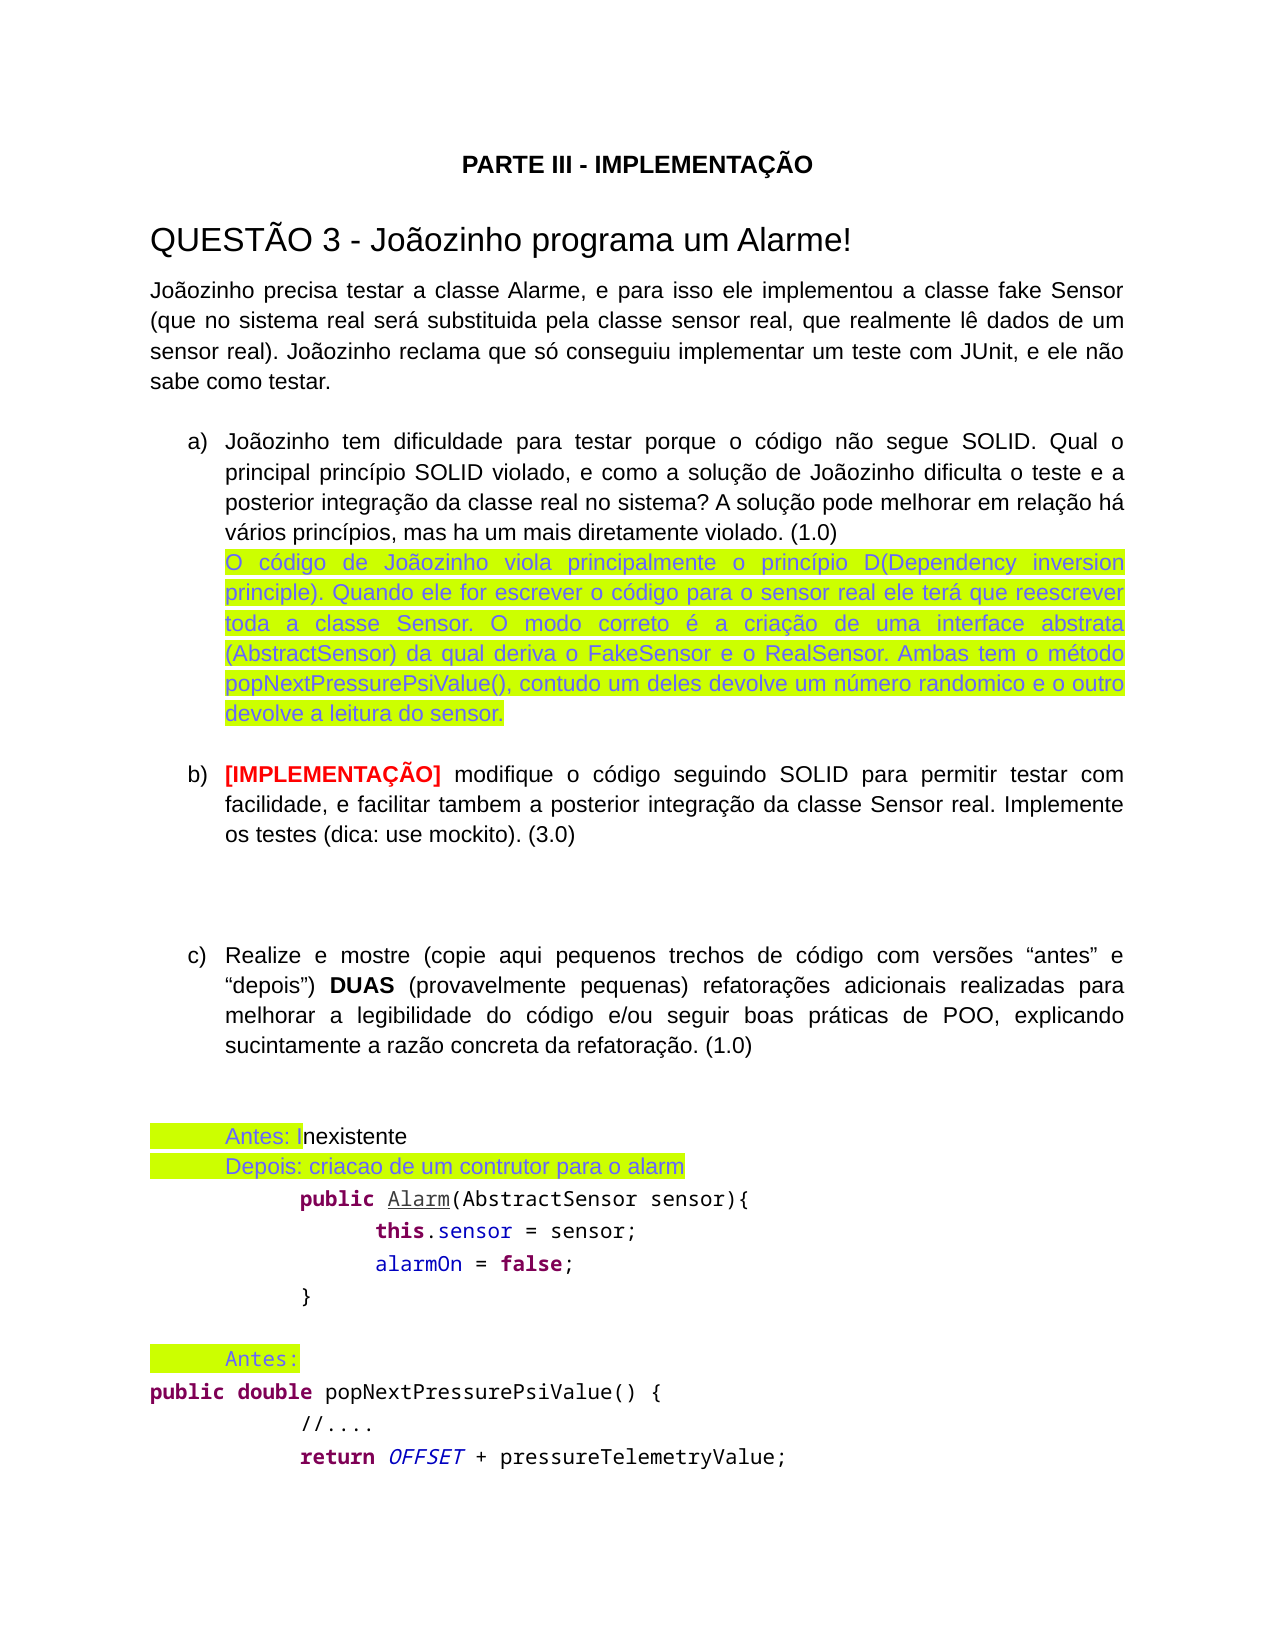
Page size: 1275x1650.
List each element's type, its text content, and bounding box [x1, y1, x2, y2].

text } [150, 1282, 1125, 1310]
text return OFFSET + pressureTelemetryValue; [150, 1442, 1125, 1471]
text alarmOn = false; [150, 1249, 1125, 1277]
text //.... [150, 1409, 1125, 1438]
text Antes: [150, 1344, 1125, 1373]
list O código de Joãozinho viola principalmente o princípio D(Dependency inversion principle). Quando ele for escrever o código para o sensor real ele terá que reescrever toda a classe Sensor. O modo correto é a criação de uma interface abstrata (AbstractSensor) da qual deriva o FakeSensor e o RealSensor. Ambas tem o método popNextPressurePsiValue(), contudo um deles devolve um número randomico e o outro devolve a leitura do sensor. [187, 549, 1125, 726]
text public double popNextPressurePsiValue() { [150, 1377, 1125, 1405]
list Joãozinho tem dificuldade para testar porque o código não segue SOLID. Qual o principal princípio SOLID violado, e como a solução de Joãozinho dificulta o teste e a posterior integração da classe real no sistema? A solução pode melhorar em relação há vários princípios, mas ha um mais diretamente violado. (1.0) [187, 428, 1125, 545]
text Depois: criacao de um contrutor para o alarm [150, 1153, 1125, 1179]
list Realize e mostre (copie aqui pequenos trechos de código com versões “antes” e “depois”) DUAS (provavelmente pequenas) refatorações adicionais realizadas para melhorar a legibilidade do código e/ou seguir boas práticas de POO, explicando sucintamente a razão concreta da refatoração. (1.0) [187, 942, 1125, 1059]
text PARTE III - IMPLEMENTAÇÃO [150, 150, 1125, 179]
subtitle QUESTÃO 3 - Joãozinho programa um Alarme! [150, 221, 1125, 259]
text this.sensor = sensor; [150, 1216, 1125, 1245]
list [IMPLEMENTAÇÃO] modifique o código seguindo SOLID para permitir testar com facilidade, e facilitar tambem a posterior integração da classe Sensor real. Implemente os testes (dica: use mockito). (3.0) [187, 761, 1125, 847]
text Antes: Inexistente [150, 1123, 1125, 1149]
text Joãozinho precisa testar a classe Alarme, e para isso ele implementou a classe fake Sensor (que no sistema real será substituida pela classe sensor real, que realmente lê dados de um sensor real). Joãozinho reclama que só conseguiu implementar um teste com JUnit, e ele não sabe como testar. [150, 277, 1125, 394]
text public Alarm(AbstractSensor sensor){ [150, 1184, 1125, 1212]
